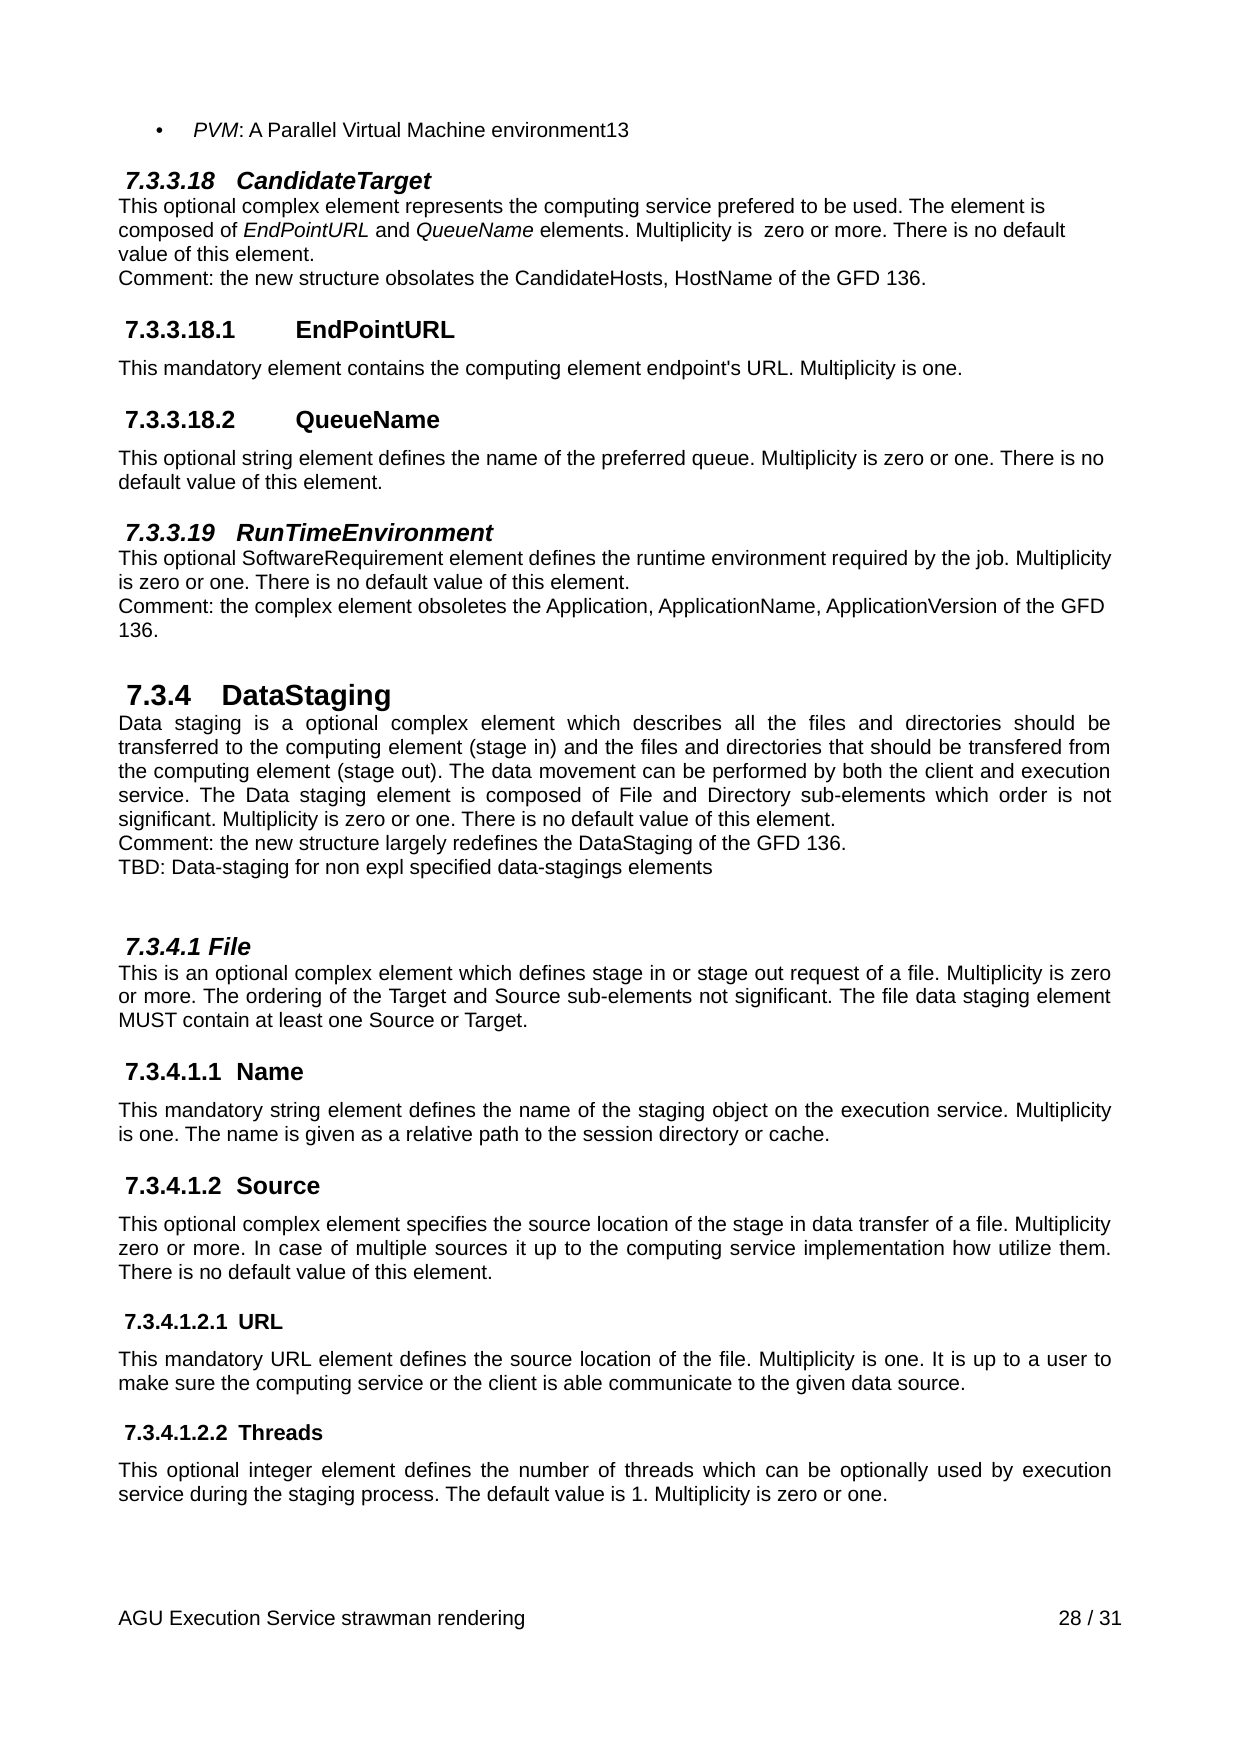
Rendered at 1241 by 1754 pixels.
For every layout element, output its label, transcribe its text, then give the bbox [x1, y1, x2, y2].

subtitle Threads [118, 1420, 1122, 1445]
text This optional integer element defines the number of threads which can be optionally used by execution service during the staging process. The default value is 1. Multiplicity is zero or one. [118, 1457, 1113, 1505]
subtitle File [118, 932, 1113, 960]
text Comment: the new structure obsolates the CandidateHosts, HostName of the GFD 136. [118, 266, 1113, 290]
text This optional complex element represents the computing service prefered to be used. The element is composed of EndPointURL and QueueName elements. Multiplicity is zero or more. There is no default value of this element. [118, 194, 1113, 266]
text This optional SoftwareRequirement element defines the runtime environment required by the job. Multiplicity is zero or one. There is no default value of this element. [118, 546, 1113, 594]
text This is an optional complex element which defines stage in or stage out request of a file. Multiplicity is zero or more. The ordering of the Target and Source sub-elements not significant. The file data staging element MUST contain at least one Source or Target. [118, 960, 1113, 1032]
subtitle EndPointURL [118, 315, 1113, 344]
text This mandatory element contains the computing element endpoint's URL. Multiplicity is one. [118, 356, 1113, 380]
subtitle Source [118, 1171, 1113, 1200]
text Comment: the new structure largely redefines the DataStaging of the GFD 136. [118, 831, 1113, 855]
list PVM: A Parallel Virtual Machine environment13 [156, 118, 1122, 142]
text This optional complex element specifies the source location of the stage in data transfer of a file. Multiplicity zero or more. In case of multiple sources it up to the computing service implementation how utilize them. There is no default value of this element. [118, 1212, 1113, 1284]
text TBD: Data-staging for non expl specified data-stagings elements [118, 855, 1122, 879]
text Data staging is a optional complex element which describes all the files and directories should be transferred to the computing element (stage in) and the files and directories that should be transfered from the computing element (stage out). The data movement can be performed by both the client and execution service. The Data staging element is composed of File and Directory sub-elements which order is not significant. Multiplicity is zero or one. There is no default value of this element. [118, 711, 1113, 831]
subtitle Name [118, 1057, 1113, 1086]
subtitle QueueName [118, 405, 1113, 434]
text This optional string element defines the name of the preferred queue. Multiplicity is zero or one. There is no default value of this element. [118, 446, 1113, 494]
text This mandatory URL element defines the source location of the file. Multiplicity is one. It is up to a user to make sure the computing service or the client is able communicate to the given data source. [118, 1347, 1113, 1395]
subtitle RunTimeEnvironment [118, 518, 1113, 546]
text Comment: the complex element obsoletes the Application, ApplicationName, ApplicationVersion of the GFD 136. [118, 594, 1113, 642]
text This mandatory string element defines the name of the staging object on the execution service. Multiplicity is one. The name is given as a relative path to the session directory or cache. [118, 1098, 1113, 1146]
subtitle URL [118, 1309, 1122, 1334]
subtitle CandidateTarget [118, 166, 1113, 194]
subtitle DataStaging [118, 677, 1122, 711]
